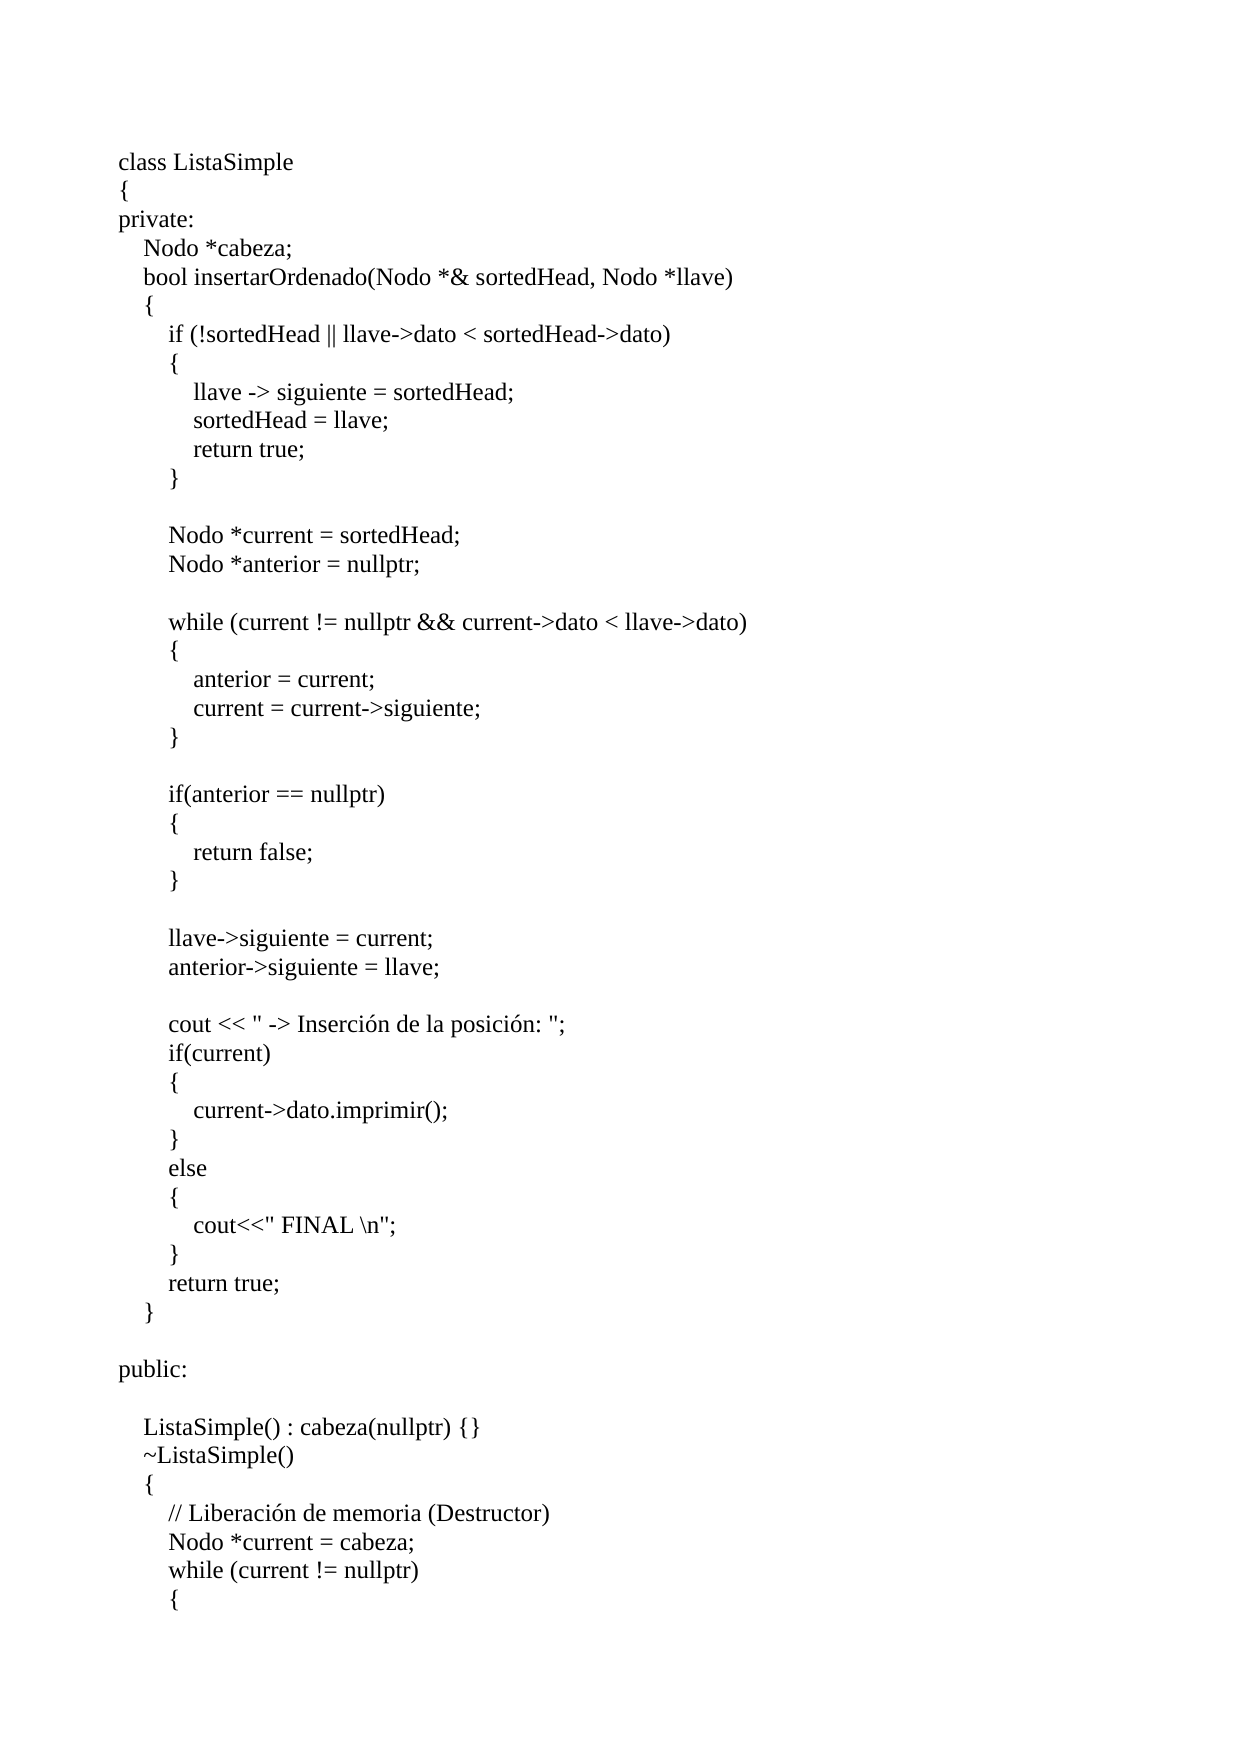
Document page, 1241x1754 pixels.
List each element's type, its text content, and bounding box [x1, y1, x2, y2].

text anterior = current; [118, 664, 1122, 693]
text if (!sortedHead || llave->dato < sortedHead->dato) [118, 319, 1122, 348]
text } [118, 463, 1122, 492]
text llave->siguiente = current; [118, 923, 1122, 952]
text } [118, 722, 1122, 751]
text return true; [118, 434, 1122, 463]
text } [118, 1124, 1122, 1153]
text cout << " -> Inserción de la posición: "; [118, 1009, 1122, 1038]
text if(anterior == nullptr) [118, 779, 1122, 808]
text cout<<" FINAL \n"; [118, 1211, 1122, 1239]
text { [118, 291, 1122, 319]
text anterior->siguiente = llave; [118, 952, 1122, 981]
text { [118, 636, 1122, 664]
text while (current != nullptr) [118, 1556, 1122, 1584]
text Nodo *current = sortedHead; [118, 521, 1122, 549]
text return true; [118, 1268, 1122, 1297]
text bool insertarOrdenado(Nodo *& sortedHead, Nodo *llave) [118, 262, 1122, 291]
text llave -> siguiente = sortedHead; [118, 377, 1122, 406]
text { [118, 1469, 1122, 1498]
text sortedHead = llave; [118, 406, 1122, 434]
text else [118, 1153, 1122, 1182]
text Nodo *anterior = nullptr; [118, 549, 1122, 578]
text // Liberación de memoria (Destructor) [118, 1498, 1122, 1527]
text if(current) [118, 1038, 1122, 1067]
text { [118, 808, 1122, 837]
text { [118, 176, 1122, 204]
text current = current->siguiente; [118, 693, 1122, 722]
text } [118, 1297, 1122, 1326]
text ListaSimple() : cabeza(nullptr) {} [118, 1412, 1122, 1441]
text } [118, 1239, 1122, 1268]
text { [118, 1584, 1122, 1613]
text return false; [118, 837, 1122, 866]
text current->dato.imprimir(); [118, 1096, 1122, 1124]
text { [118, 348, 1122, 377]
text { [118, 1182, 1122, 1211]
text Nodo *cabeza; [118, 233, 1122, 262]
text while (current != nullptr && current->dato < llave->dato) [118, 607, 1122, 636]
text class ListaSimple [118, 147, 1122, 176]
text public: [118, 1354, 1122, 1383]
text ~ListaSimple() [118, 1441, 1122, 1469]
text Nodo *current = cabeza; [118, 1527, 1122, 1556]
text } [118, 866, 1122, 894]
text private: [118, 204, 1122, 233]
text { [118, 1067, 1122, 1096]
